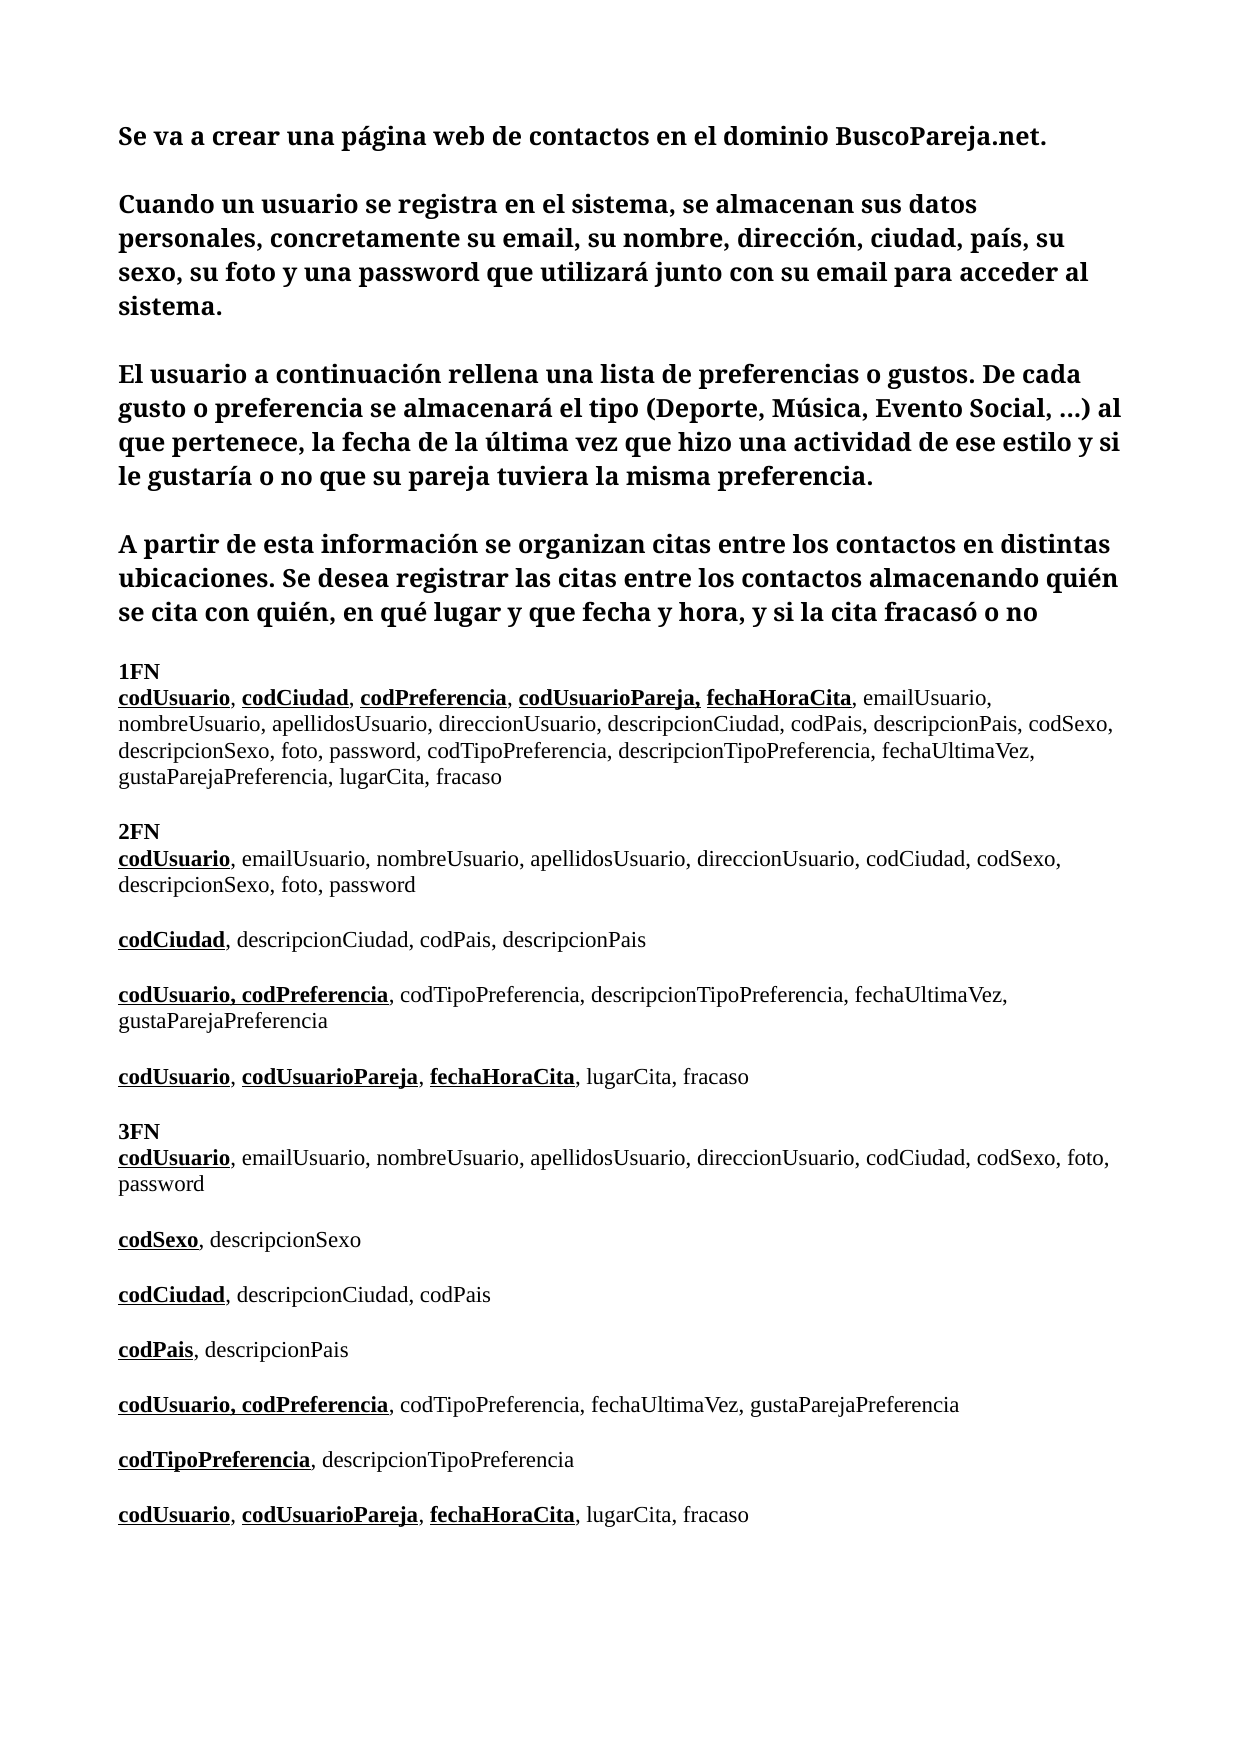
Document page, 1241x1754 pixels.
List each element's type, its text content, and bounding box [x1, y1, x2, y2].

text El usuario a continuación rellena una lista de preferencias o gustos. De cada gusto o preferencia se almacenará el tipo (Deporte, Música, Evento Social, ...) al que pertenece, la fecha de la última vez que hizo una actividad de ese estilo y si le gustaría o no que su pareja tuviera la misma preferencia. [118, 357, 1122, 493]
text Cuando un usuario se registra en el sistema, se almacenan sus datos personales, concretamente su email, su nombre, dirección, ciudad, país, su sexo, su foto y una password que utilizará junto con su email para acceder al sistema. [118, 186, 1122, 322]
text codPais, descripcionPais [118, 1336, 1122, 1362]
text codSexo, descripcionSexo [118, 1226, 1122, 1252]
text codCiudad, descripcionCiudad, codPais, descripcionPais [118, 926, 1122, 952]
text codUsuario, codCiudad, codPreferencia, codUsuarioPareja, fechaHoraCita, emailUsuario, nombreUsuario, apellidosUsuario, direccionUsuario, descripcionCiudad, codPais, descripcionPais, codSexo, descripcionSexo, foto, password, codTipoPreferencia, descripcionTipoPreferencia, fechaUltimaVez, gustaParejaPreferencia, lugarCita, fracaso [118, 684, 1122, 789]
text codTipoPreferencia, descripcionTipoPreferencia [118, 1446, 1122, 1472]
text codUsuario, codUsuarioPareja, fechaHoraCita, lugarCita, fracaso [118, 1063, 1122, 1089]
text 1FN [118, 658, 1122, 684]
text codUsuario, codPreferencia, codTipoPreferencia, descripcionTipoPreferencia, fechaUltimaVez, gustaParejaPreferencia [118, 981, 1122, 1034]
text codUsuario, emailUsuario, nombreUsuario, apellidosUsuario, direccionUsuario, codCiudad, codSexo, foto, password [118, 1144, 1122, 1197]
text codUsuario, codPreferencia, codTipoPreferencia, fechaUltimaVez, gustaParejaPreferencia [118, 1391, 1122, 1417]
text 3FN [118, 1118, 1122, 1144]
text A partir de esta información se organizan citas entre los contactos en distintas ubicaciones. Se desea registrar las citas entre los contactos almacenando quién se cita con quién, en qué lugar y que fecha y hora, y si la cita fracasó o no [118, 527, 1122, 629]
text codUsuario, codUsuarioPareja, fechaHoraCita, lugarCita, fracaso [118, 1501, 1122, 1527]
text 2FN [118, 818, 1122, 845]
text codCiudad, descripcionCiudad, codPais [118, 1281, 1122, 1307]
text codUsuario, emailUsuario, nombreUsuario, apellidosUsuario, direccionUsuario, codCiudad, codSexo, descripcionSexo, foto, password [118, 845, 1122, 897]
text Se va a crear una página web de contactos en el dominio BuscoPareja.net. [118, 118, 1122, 152]
